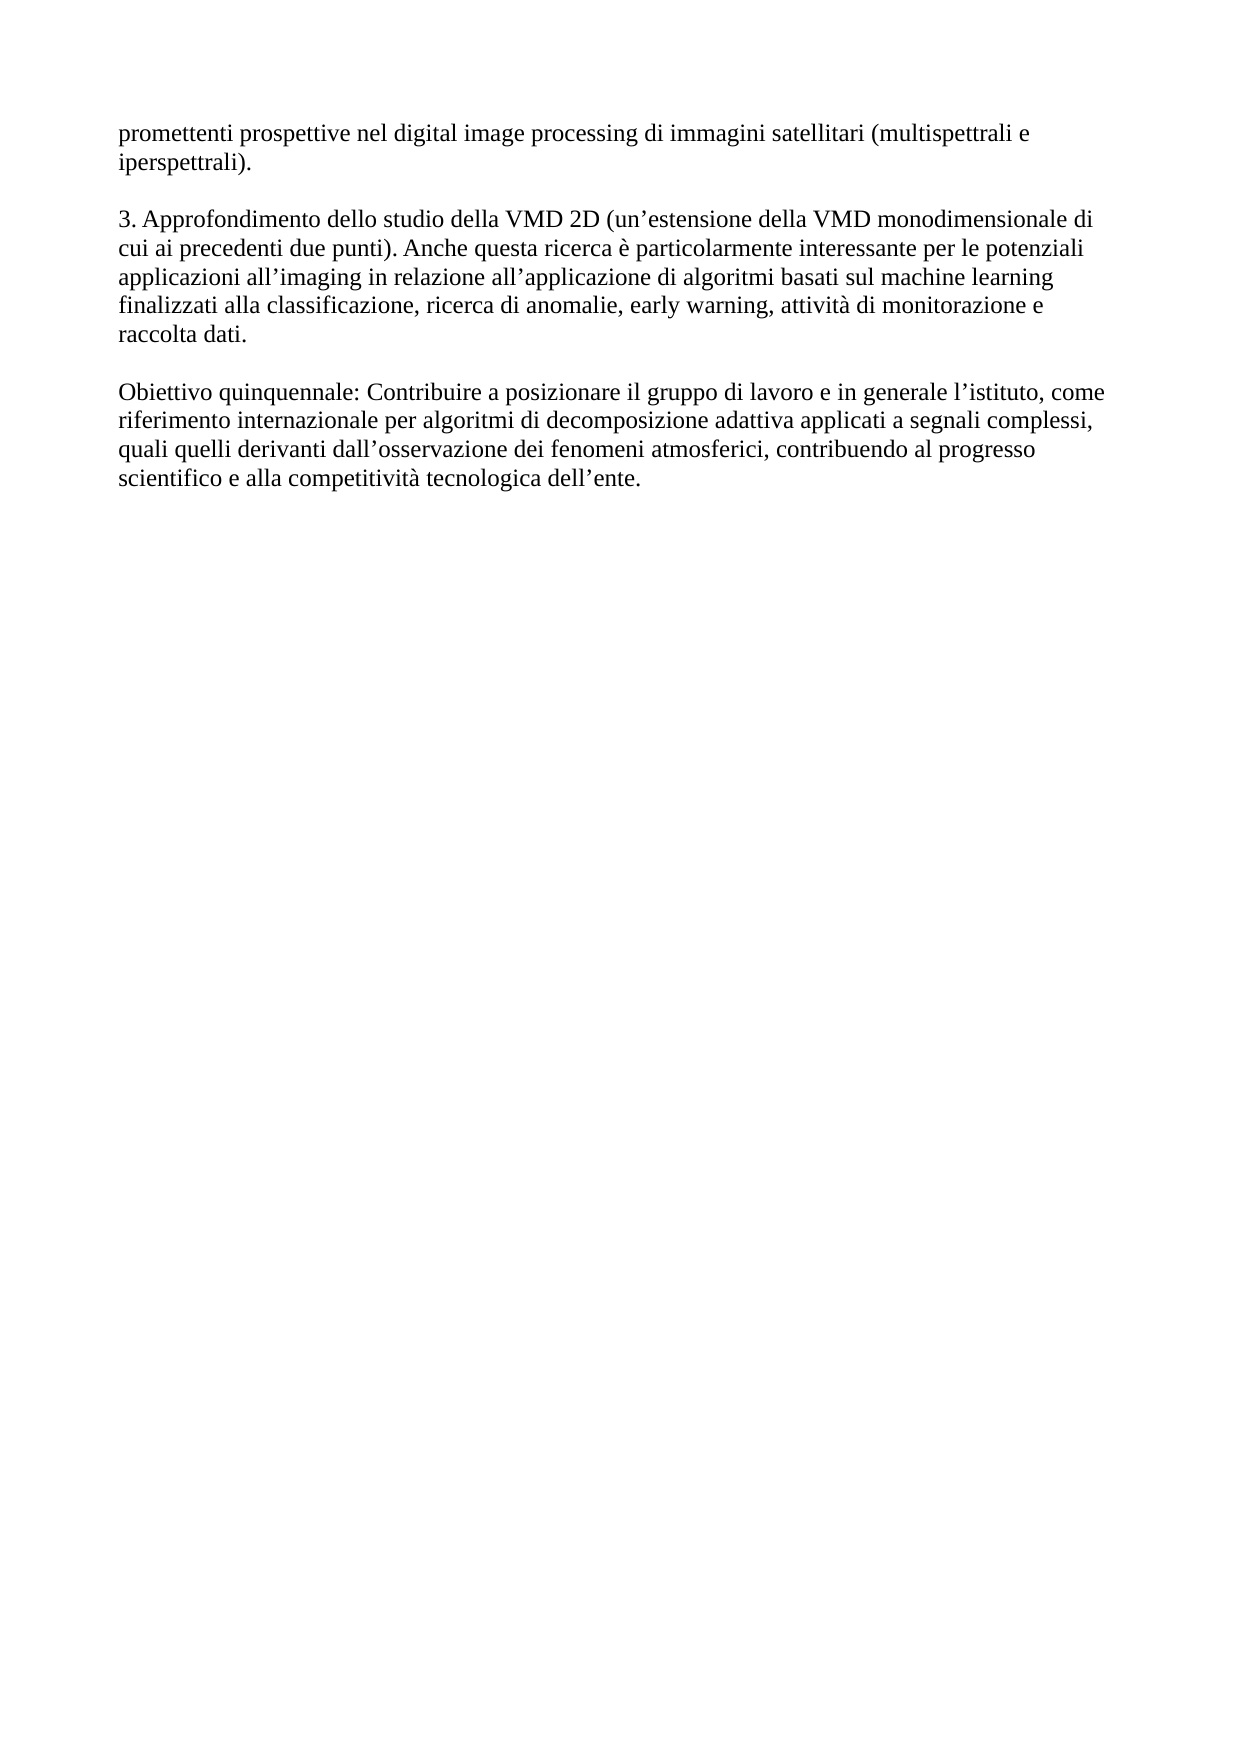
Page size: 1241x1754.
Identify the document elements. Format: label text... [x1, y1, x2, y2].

text Obiettivo quinquennale: Contribuire a posizionare il gruppo di lavoro e in generale l’istituto, come riferimento internazionale per algoritmi di decomposizione adattiva applicati a segnali complessi, quali quelli derivanti dall’osservazione dei fenomeni atmosferici, contribuendo al progresso scientifico e alla competitività tecnologica dell’ente. [118, 377, 1122, 492]
text promettenti prospettive nel digital image processing di immagini satellitari (multispettrali e iperspettrali). [118, 118, 1122, 176]
text 3. Approfondimento dello studio della VMD 2D (un’estensione della VMD monodimensionale di cui ai precedenti due punti). Anche questa ricerca è particolarmente interessante per le potenziali applicazioni all’imaging in relazione all’applicazione di algoritmi basati sul machine learning finalizzati alla classificazione, ricerca di anomalie, early warning, attività di monitorazione e raccolta dati. [118, 204, 1122, 348]
